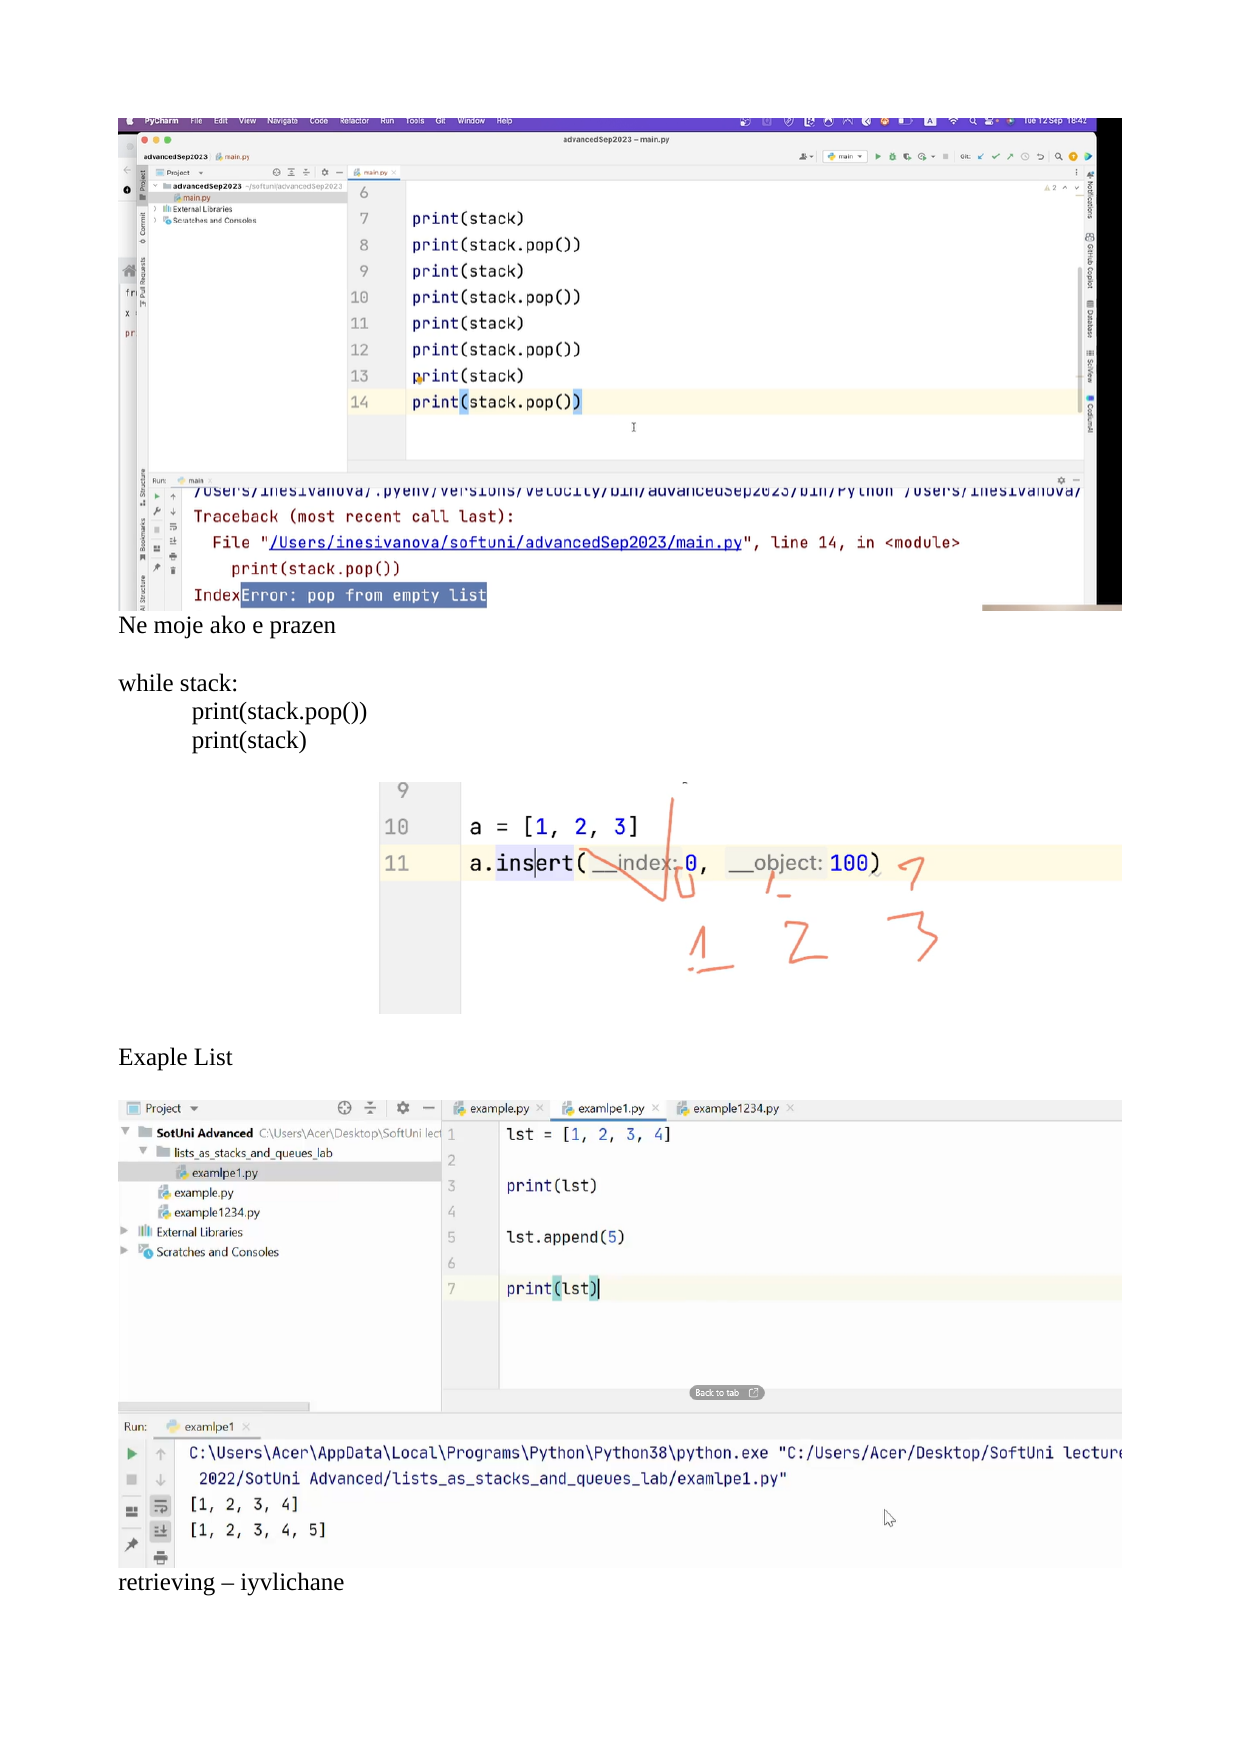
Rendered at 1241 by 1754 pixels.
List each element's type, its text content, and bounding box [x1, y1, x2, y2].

picture [118, 782, 1122, 1014]
picture [118, 118, 1122, 611]
text retrieving – iyvlichane [118, 1568, 1122, 1596]
text print(stack) [118, 725, 1122, 754]
text Ne moje ako e prazen [118, 611, 1122, 639]
text print(stack.pop()) [118, 696, 1122, 725]
text Exaple List [118, 1042, 1122, 1071]
text while stack: [118, 668, 1122, 696]
picture [118, 1100, 1122, 1568]
